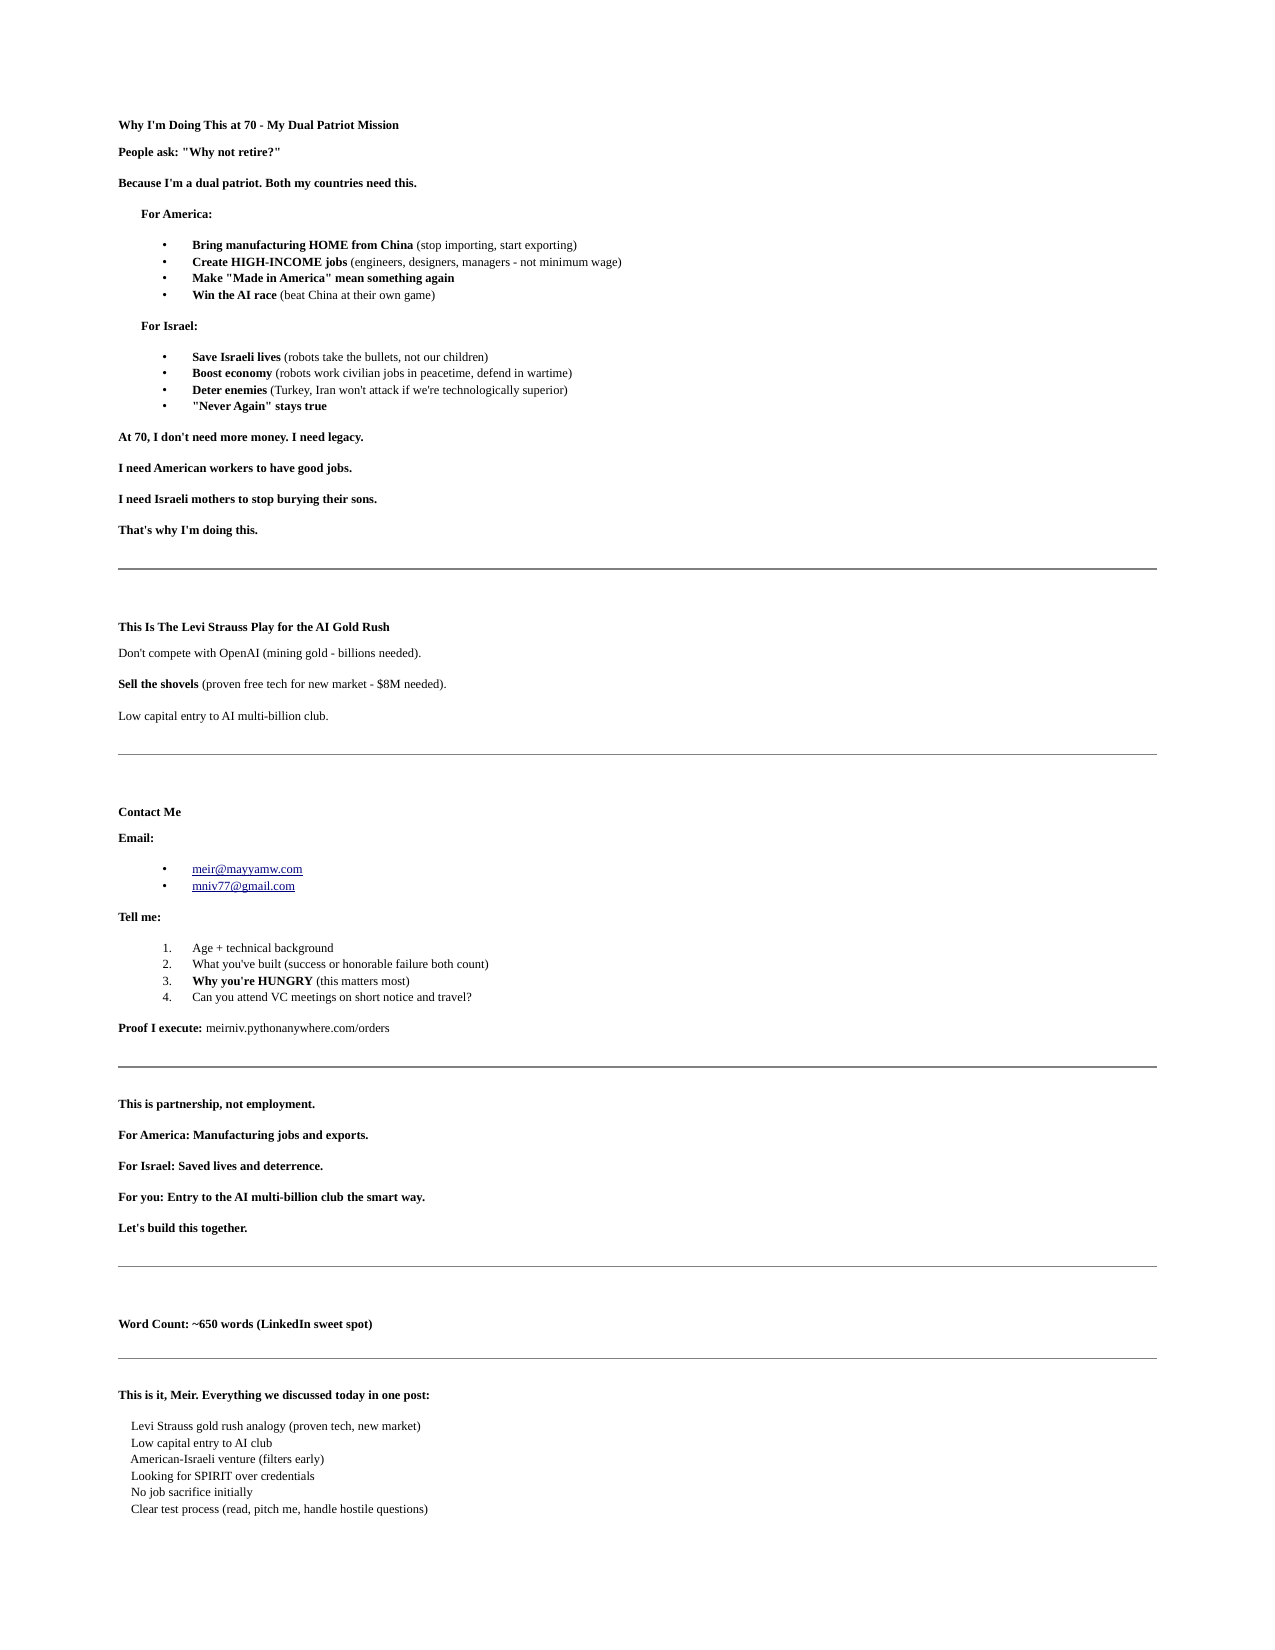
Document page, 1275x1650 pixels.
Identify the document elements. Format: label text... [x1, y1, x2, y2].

list "Never Again" stays true [162, 399, 1157, 413]
text Tell me: [118, 910, 1157, 924]
list Make "Made in America" mean something again [162, 271, 1157, 285]
list Create HIGH-INCOME jobs (engineers, designers, managers - not minimum wage) [162, 254, 1157, 269]
list Bring manufacturing HOME from China (stop importing, start exporting) [162, 238, 1157, 252]
text Let's build this together. [118, 1221, 1157, 1235]
list Win the AI race (beat China at their own game) [162, 287, 1157, 302]
text 🇺🇸 For America: [118, 207, 1157, 221]
subtitle Why I'm Doing This at 70 - My Dual Patriot Mission [118, 118, 1157, 132]
text Because I'm a dual patriot. Both my countries need this. [118, 176, 1157, 190]
list Age + technical background [162, 941, 1157, 955]
subtitle Word Count: ~650 words (LinkedIn sweet spot) [118, 1317, 1157, 1331]
text Proof I execute: meirniv.pythonanywhere.com/orders [118, 1021, 1157, 1036]
subtitle This Is The Levi Strauss Play for the AI Gold Rush [118, 619, 1157, 634]
list Why you're HUNGRY (this matters most) [162, 974, 1157, 988]
list meir@mayyamw.com [162, 862, 1157, 877]
text Email: [118, 831, 1157, 846]
list Boost economy (robots work civilian jobs in peacetime, defend in wartime) [162, 366, 1157, 380]
text This is it, Meir. Everything we discussed today in one post: [118, 1388, 1157, 1402]
text That's why I'm doing this. [118, 523, 1157, 537]
list Deter enemies (Turkey, Iran won't attack if we're technologically superior) [162, 382, 1157, 397]
text This is partnership, not employment. [118, 1097, 1157, 1111]
text ✅ Levi Strauss gold rush analogy (proven tech, new market) ✅ Low capital entry to AI club ✅ American-Israeli venture (filters early) ✅ Looking for SPIRIT over credentials ✅ No job sacrifice initially ✅ Clear test process (read, pitch me, handle hostile questions) [118, 1419, 1157, 1516]
text At 70, I don't need more money. I need legacy. [118, 430, 1157, 444]
text Sell the shovels (proven free tech for new market - $8M needed). [118, 677, 1157, 692]
text I need American workers to have good jobs. [118, 461, 1157, 475]
text 🇮🇱 For Israel: [118, 318, 1157, 333]
list mniv77@gmail.com [162, 879, 1157, 893]
text Don't compete with OpenAI (mining gold - billions needed). [118, 646, 1157, 661]
text People ask: "Why not retire?" [118, 145, 1157, 159]
text For Israel: Saved lives and deterrence. [118, 1159, 1157, 1173]
subtitle Contact Me [118, 804, 1157, 819]
text For you: Entry to the AI multi-billion club the smart way. [118, 1190, 1157, 1204]
list Can you attend VC meetings on short notice and travel? [162, 990, 1157, 1004]
text Low capital entry to AI multi-billion club. [118, 708, 1157, 723]
list Save Israeli lives (robots take the bullets, not our children) [162, 349, 1157, 364]
list What you've built (success or honorable failure both count) [162, 957, 1157, 972]
text I need Israeli mothers to stop burying their sons. [118, 492, 1157, 506]
text For America: Manufacturing jobs and exports. [118, 1128, 1157, 1142]
